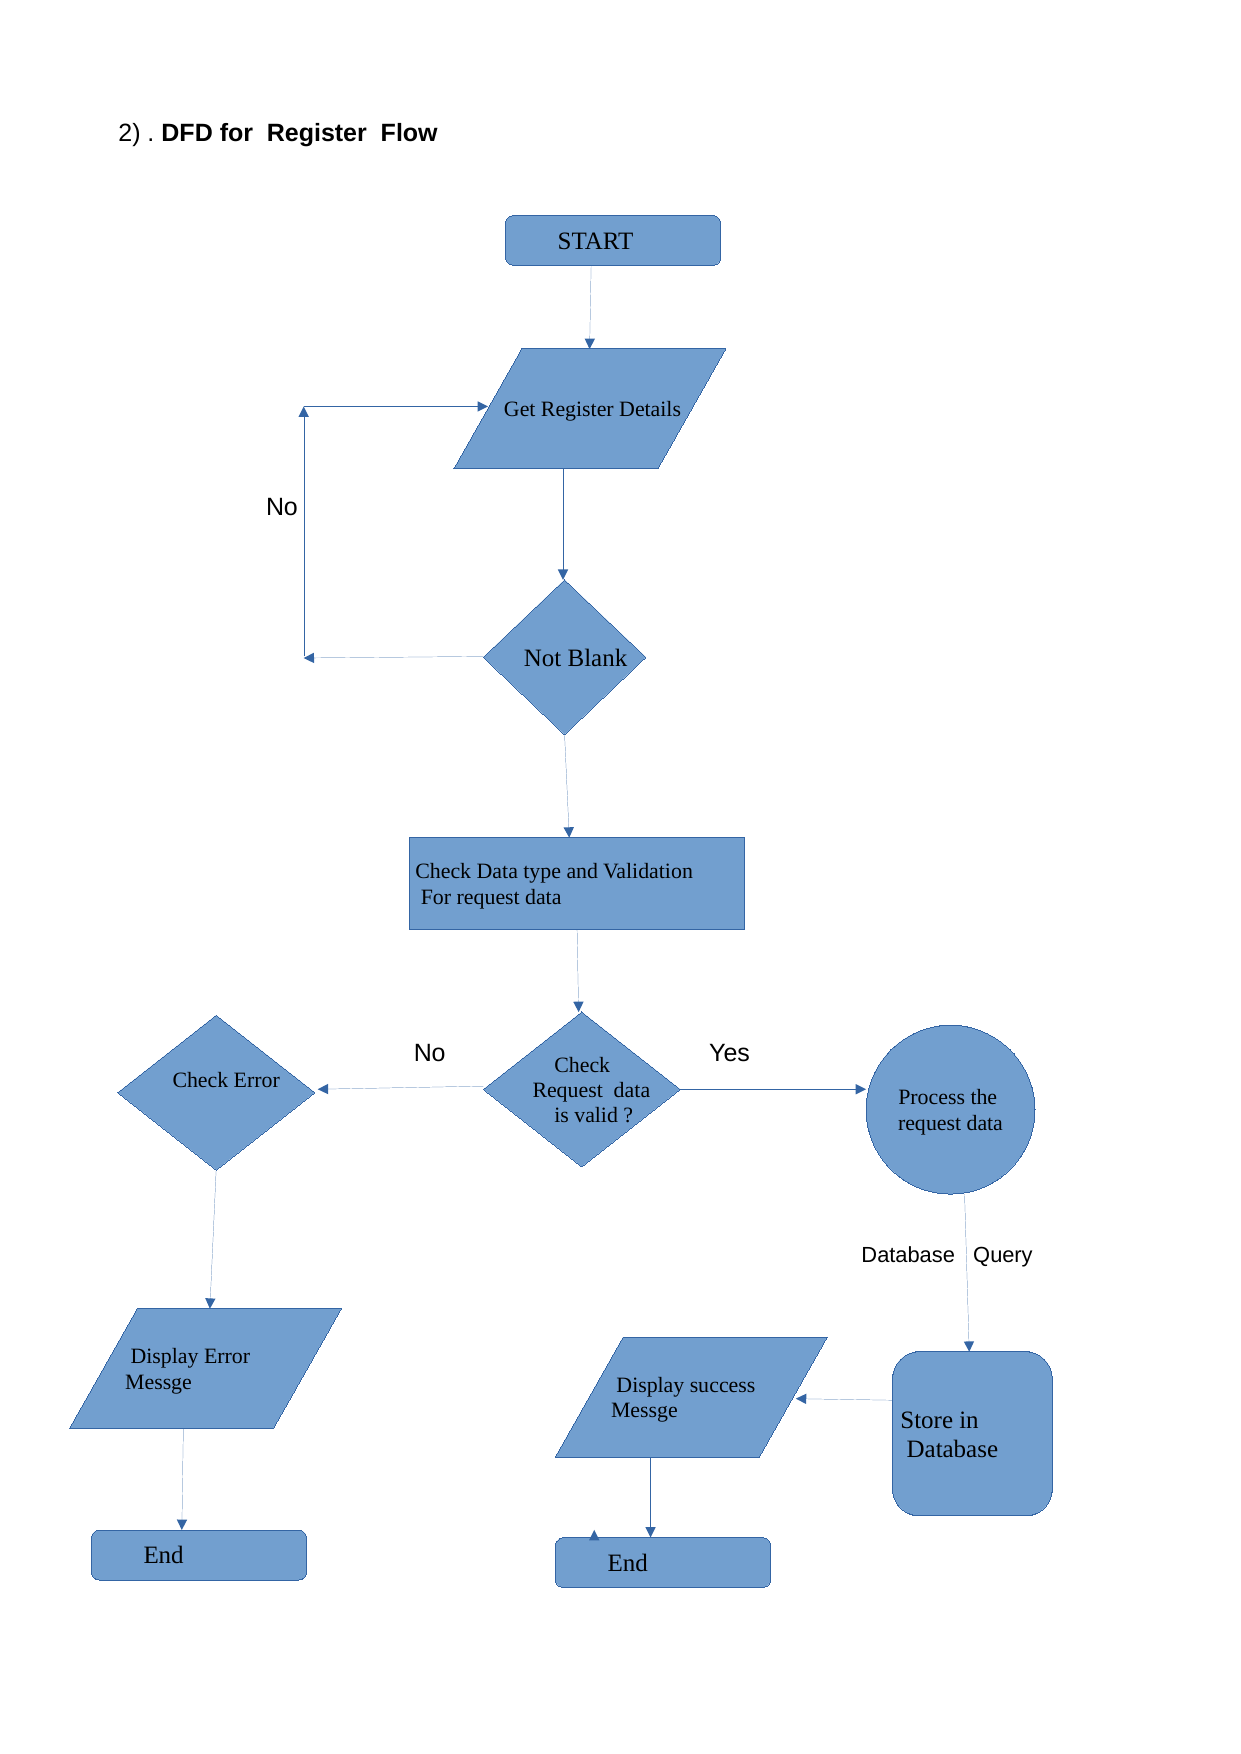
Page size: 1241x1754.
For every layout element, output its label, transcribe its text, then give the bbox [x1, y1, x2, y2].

text [564, 492, 1122, 521]
text [118, 1038, 185, 1067]
text Query [967, 1239, 1122, 1268]
text No [247, 1038, 547, 1067]
text [997, 1038, 1122, 1067]
text [118, 1239, 212, 1268]
text [305, 492, 563, 521]
text Yes [617, 1038, 904, 1067]
text 2) . DFD for Register Flow [118, 118, 1122, 147]
text Database [212, 1239, 966, 1268]
text No [118, 492, 304, 521]
